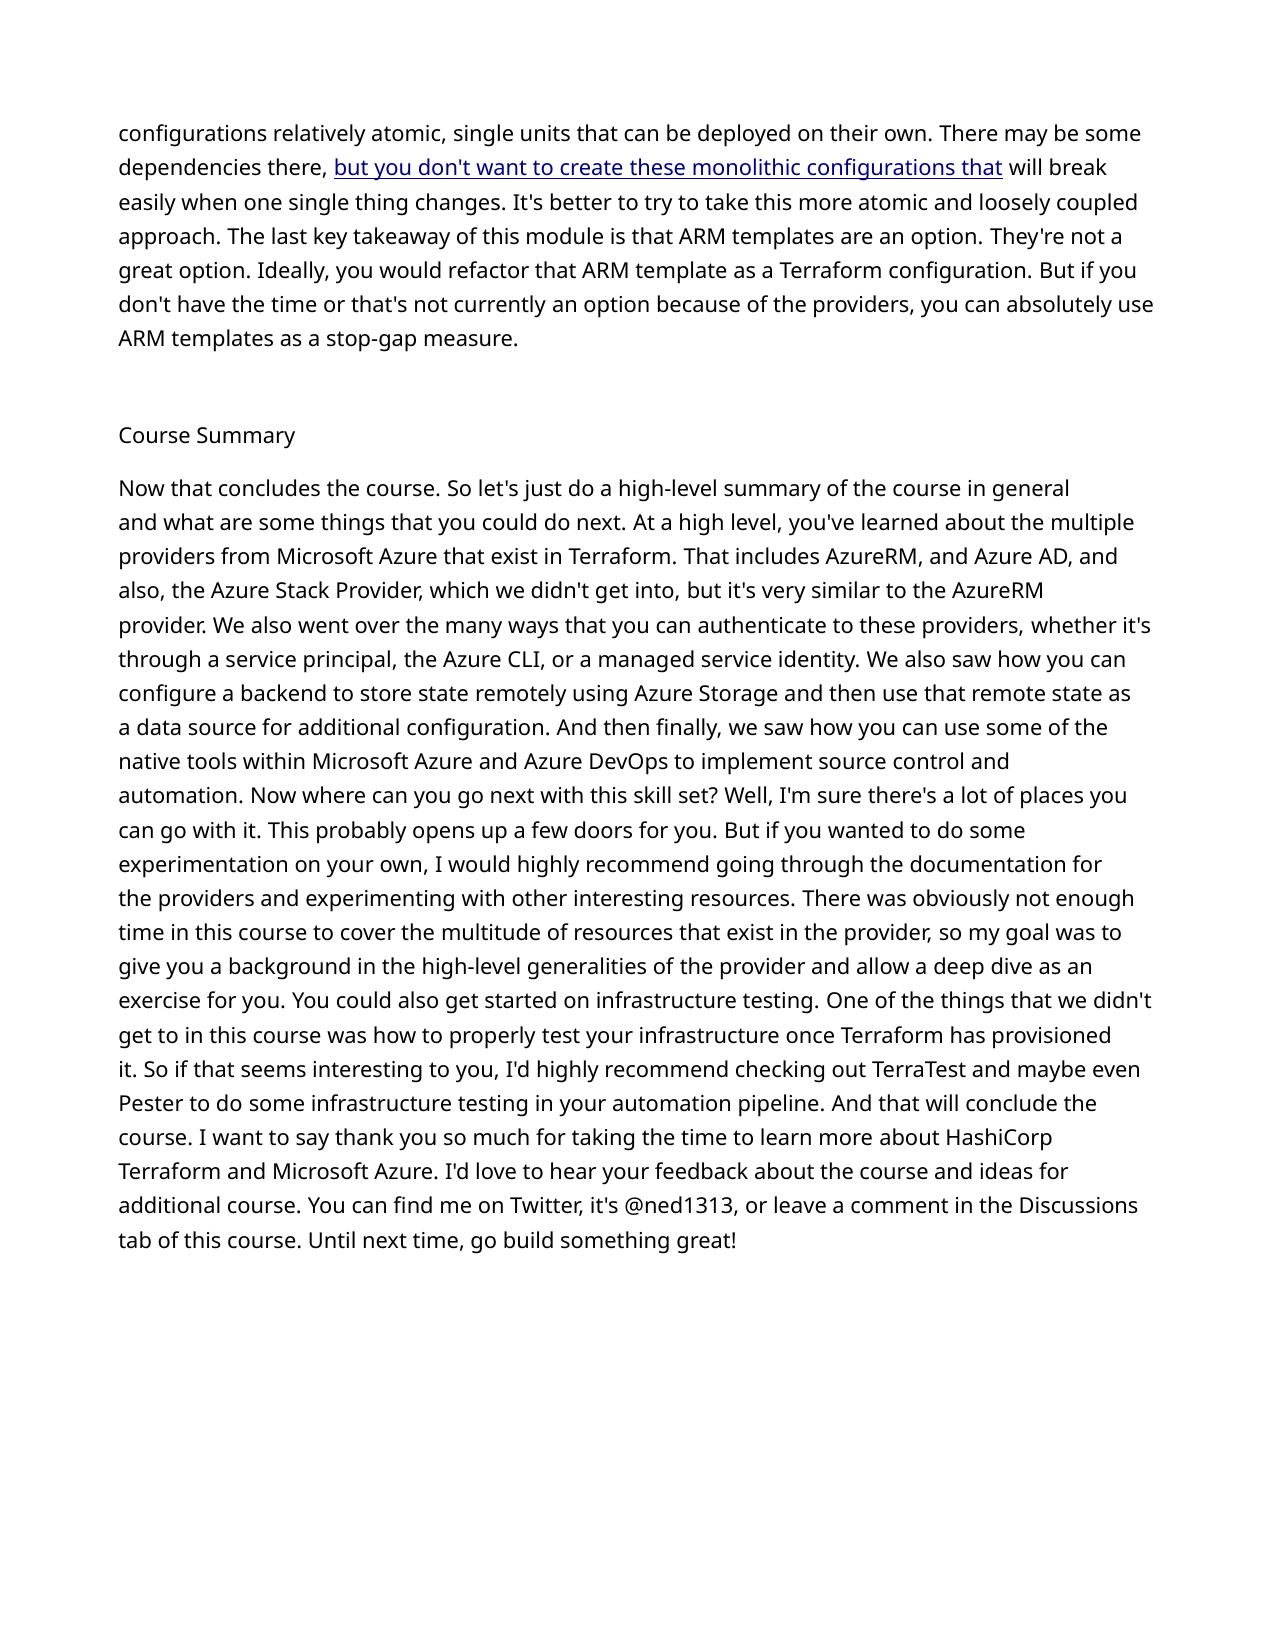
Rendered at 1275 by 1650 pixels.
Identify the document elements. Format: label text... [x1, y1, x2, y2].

subtitle Course Summary [118, 420, 1157, 449]
text configurations relatively atomic, single units that can be deployed on their own. There may be some dependencies there, but you don't want to create these monolithic configurations that will break easily when one single thing changes. It's better to try to take this more atomic and loosely coupled approach. The last key takeaway of this module is that ARM templates are an option. They're not a great option. Ideally, you would refactor that ARM template as a Terraform configuration. But if you don't have the time or that's not currently an option because of the providers, you can absolutely use ARM templates as a stop-gap measure. [118, 118, 1157, 353]
text Now that concludes the course. So let's just do a high-level summary of the course in general and what are some things that you could do next. At a high level, you've learned about the multiple providers from Microsoft Azure that exist in Terraform. That includes AzureRM, and Azure AD, and also, the Azure Stack Provider, which we didn't get into, but it's very similar to the AzureRM provider. We also went over the many ways that you can authenticate to these providers, whether it's through a service principal, the Azure CLI, or a managed service identity. We also saw how you can configure a backend to store state remotely using Azure Storage and then use that remote state as a data source for additional configuration. And then finally, we saw how you can use some of the native tools within Microsoft Azure and Azure DevOps to implement source control and automation. Now where can you go next with this skill set? Well, I'm sure there's a lot of places you can go with it. This probably opens up a few doors for you. But if you wanted to do some experimentation on your own, I would highly recommend going through the documentation for the providers and experimenting with other interesting resources. There was obviously not enough time in this course to cover the multitude of resources that exist in the provider, so my goal was to give you a background in the high-level generalities of the provider and allow a deep dive as an exercise for you. You could also get started on infrastructure testing. One of the things that we didn't get to in this course was how to properly test your infrastructure once Terraform has provisioned it. So if that seems interesting to you, I'd highly recommend checking out TerraTest and maybe even Pester to do some infrastructure testing in your automation pipeline. And that will conclude the course. I want to say thank you so much for taking the time to learn more about HashiCorp Terraform and Microsoft Azure. I'd love to hear your feedback about the course and ideas for additional course. You can find me on Twitter, it's @ned1313, or leave a comment in the Discussions tab of this course. Until next time, go build something great! [118, 473, 1157, 1254]
